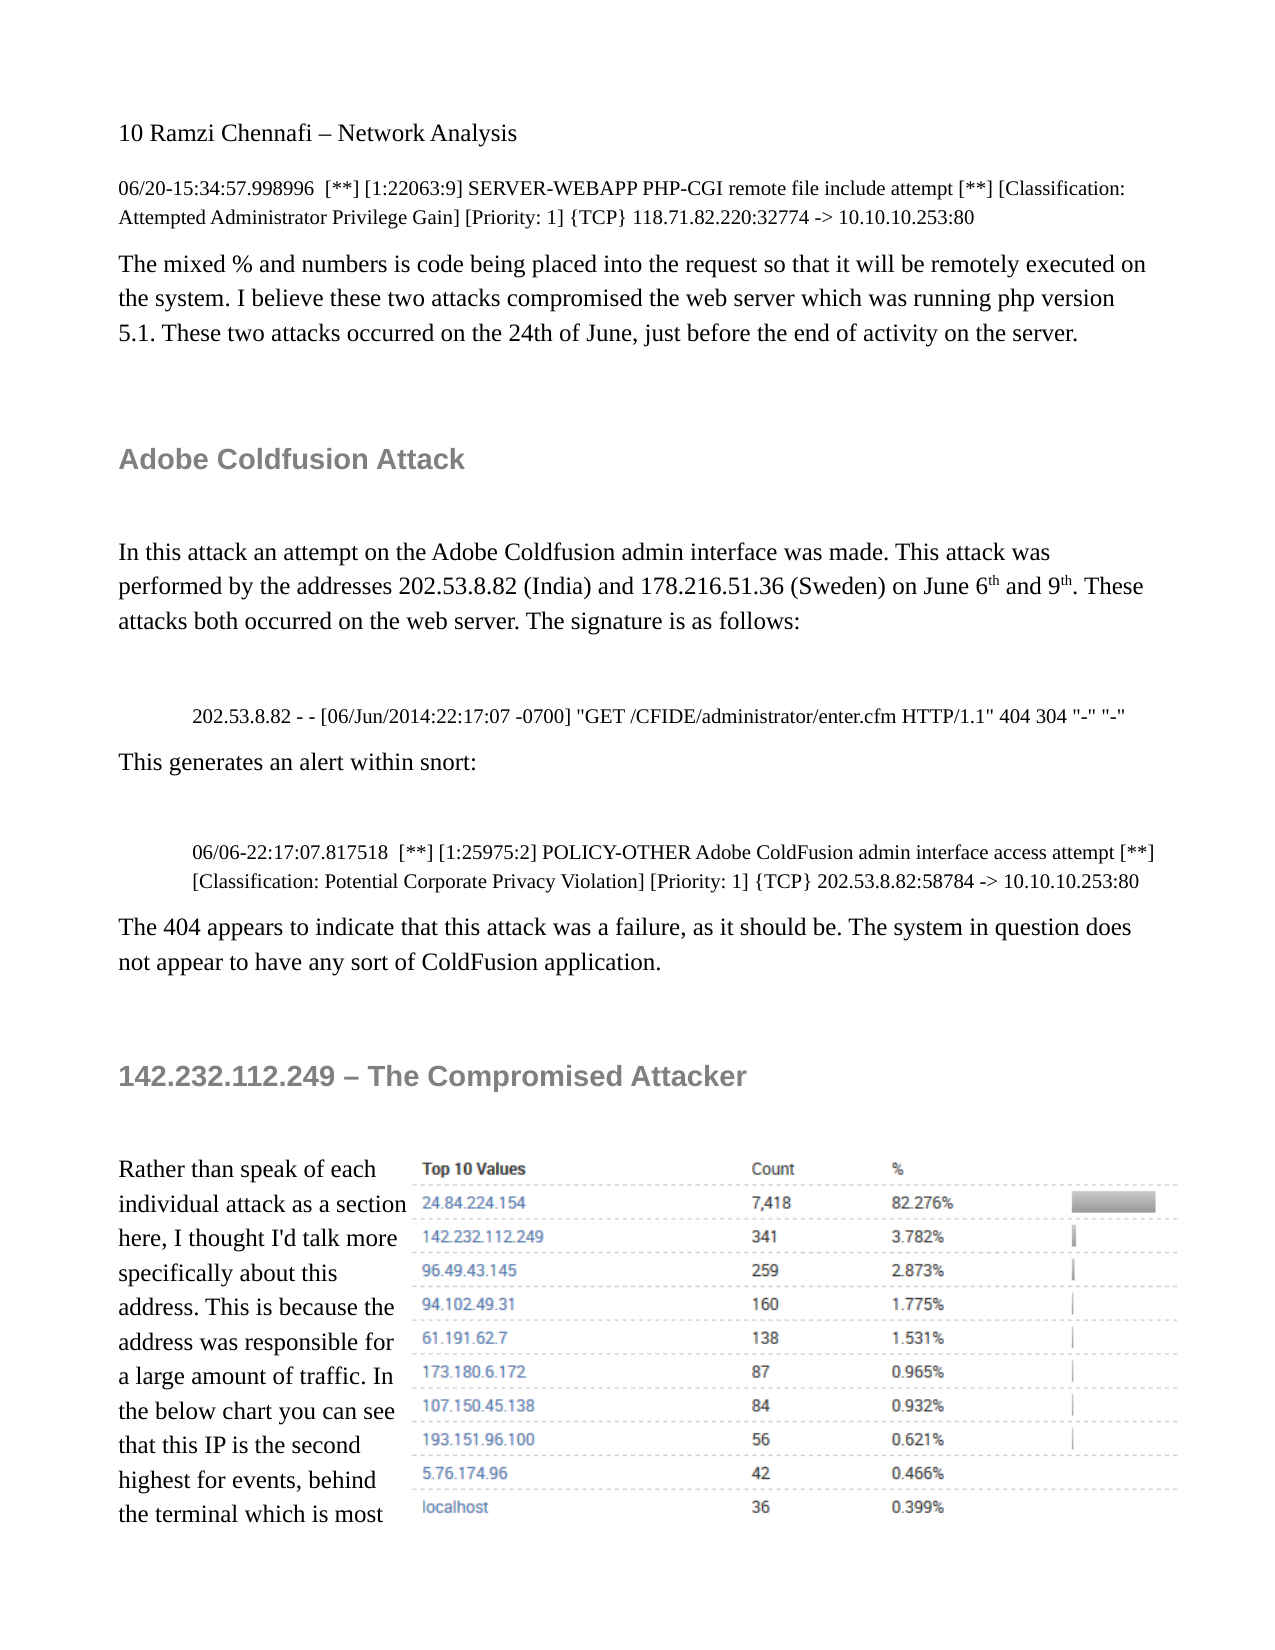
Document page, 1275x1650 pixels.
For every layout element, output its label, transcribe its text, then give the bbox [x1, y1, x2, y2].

text 06/20-15:34:57.998996 [**] [1:22063:9] SERVER-WEBAPP PHP-CGI remote file include attempt [**] [Classification: Attempted Administrator Privilege Gain] [Priority: 1] {TCP} 118.71.82.220:32774 -> 10.10.10.253:80 [118, 176, 1157, 229]
subtitle 142.232.112.249 – The Compromised Attacker [118, 1059, 1157, 1093]
text 06/06-22:17:07.817518 [**] [1:25975:2] POLICY-OTHER Adobe ColdFusion admin interface access attempt [**] [Classification: Potential Corporate Privacy Violation] [Priority: 1] {TCP} 202.53.8.82:58784 -> 10.10.10.253:80 [118, 840, 1157, 893]
picture [410, 1153, 1180, 1532]
subtitle Adobe Coldfusion Attack [118, 442, 1157, 475]
text The mixed % and numbers is code being placed into the request so that it will be remotely executed on the system. I believe these two attacks compromised the web server which was running php version 5.1. These two attacks occurred on the 24th of June, just before the end of activity on the server. [118, 249, 1157, 346]
text This generates an alert within snort: [118, 747, 1157, 776]
text 202.53.8.82 - - [06/Jun/2014:22:17:07 -0700] "GET /CFIDE/administrator/enter.cfm HTTP/1.1" 404 304 "-" "-" [118, 704, 1157, 728]
text Rather than speak of each individual attack as a section here, I thought I'd talk more specifically about this address. This is because the address was responsible for a large amount of traffic. In the below chart you can see that this IP is the second highest for events, behind the terminal which is most [118, 1154, 410, 1528]
text The 404 appears to indicate that this attack was a failure, as it should be. The system in question does not appear to have any sort of ColdFusion application. [118, 912, 1157, 976]
text In this attack an attempt on the Adobe Coldfusion admin interface was made. This attack was performed by the addresses 202.53.8.82 (India) and 178.216.51.36 (Sweden) on June 6th and 9th. These attacks both occurred on the web server. The signature is as follows: [118, 537, 1157, 635]
